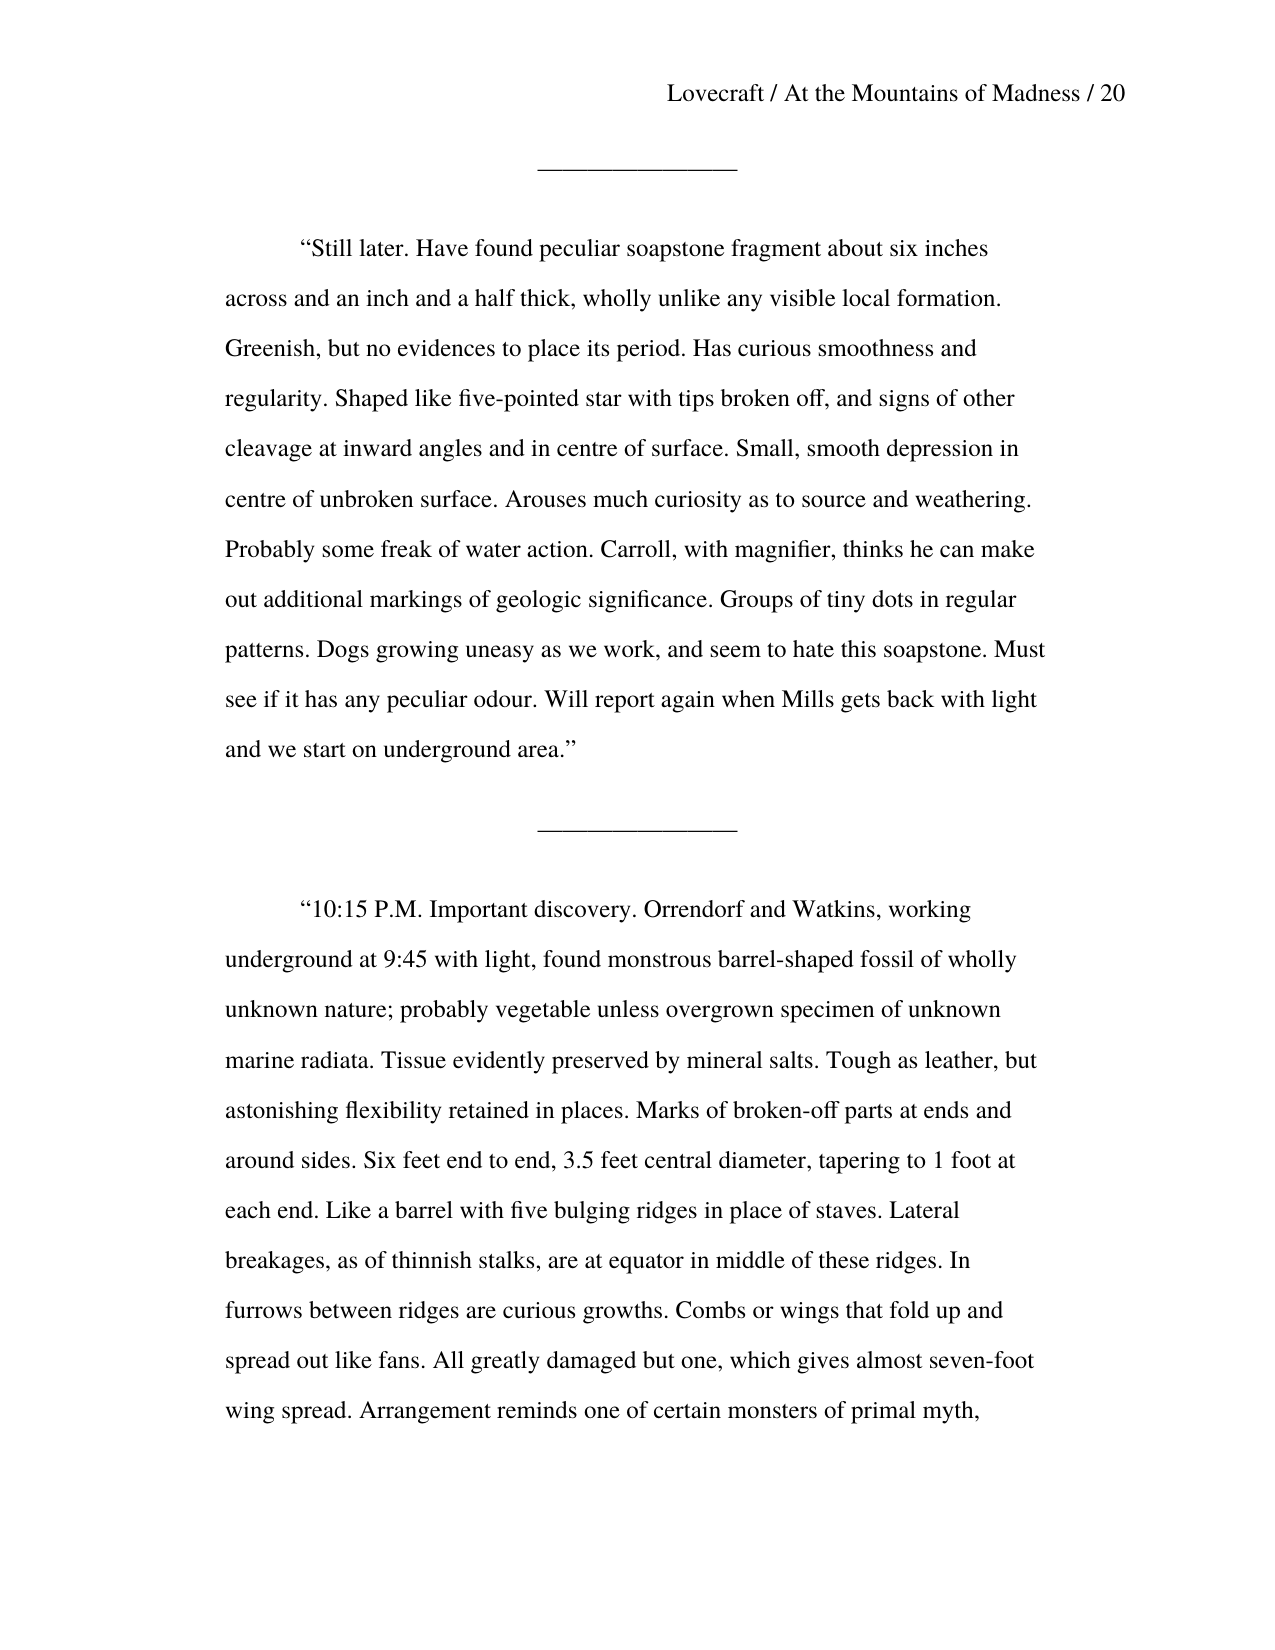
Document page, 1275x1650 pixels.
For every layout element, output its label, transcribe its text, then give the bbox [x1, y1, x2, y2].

text ———————— [150, 150, 1125, 183]
text “10:15 P.M. Important discovery. Orrendorf and Watkins, working underground at 9:45 with light, found monstrous barrel-shaped fossil of wholly unknown nature; probably vegetable unless overgrown specimen of unknown marine radiata. Tissue evidently preserved by mineral salts. Tough as leather, but astonishing flexibility retained in places. Marks of broken-off parts at ends and around sides. Six feet end to end, 3.5 feet central diameter, tapering to 1 foot at each end. Like a barrel with five bulging ridges in place of staves. Lateral breakages, as of thinnish stalks, are at equator in middle of these ridges. In furrows between ridges are curious growths. Combs or wings that fold up and spread out like fans. All greatly damaged but one, which gives almost seven-foot wing spread. Arrangement reminds one of certain monsters of primal myth, [225, 891, 1050, 1426]
text “Still later. Have found peculiar soapstone fragment about six inches across and an inch and a half thick, wholly unlike any visible local formation. Greenish, but no evidences to place its period. Has curious smoothness and regularity. Shaped like five-pointed star with tips broken off, and signs of other cleavage at inward angles and in centre of surface. Small, smooth depression in centre of unbroken surface. Arouses much curiosity as to source and weathering. Probably some freak of water action. Carroll, with magnifier, thinks he can make out additional markings of geologic significance. Groups of tiny dots in regular patterns. Dogs growing uneasy as we work, and seem to hate this soapstone. Must see if it has any peculiar odour. Will report again when Mills gets back with light and we start on underground area.” [225, 230, 1050, 764]
text ———————— [150, 811, 1125, 845]
